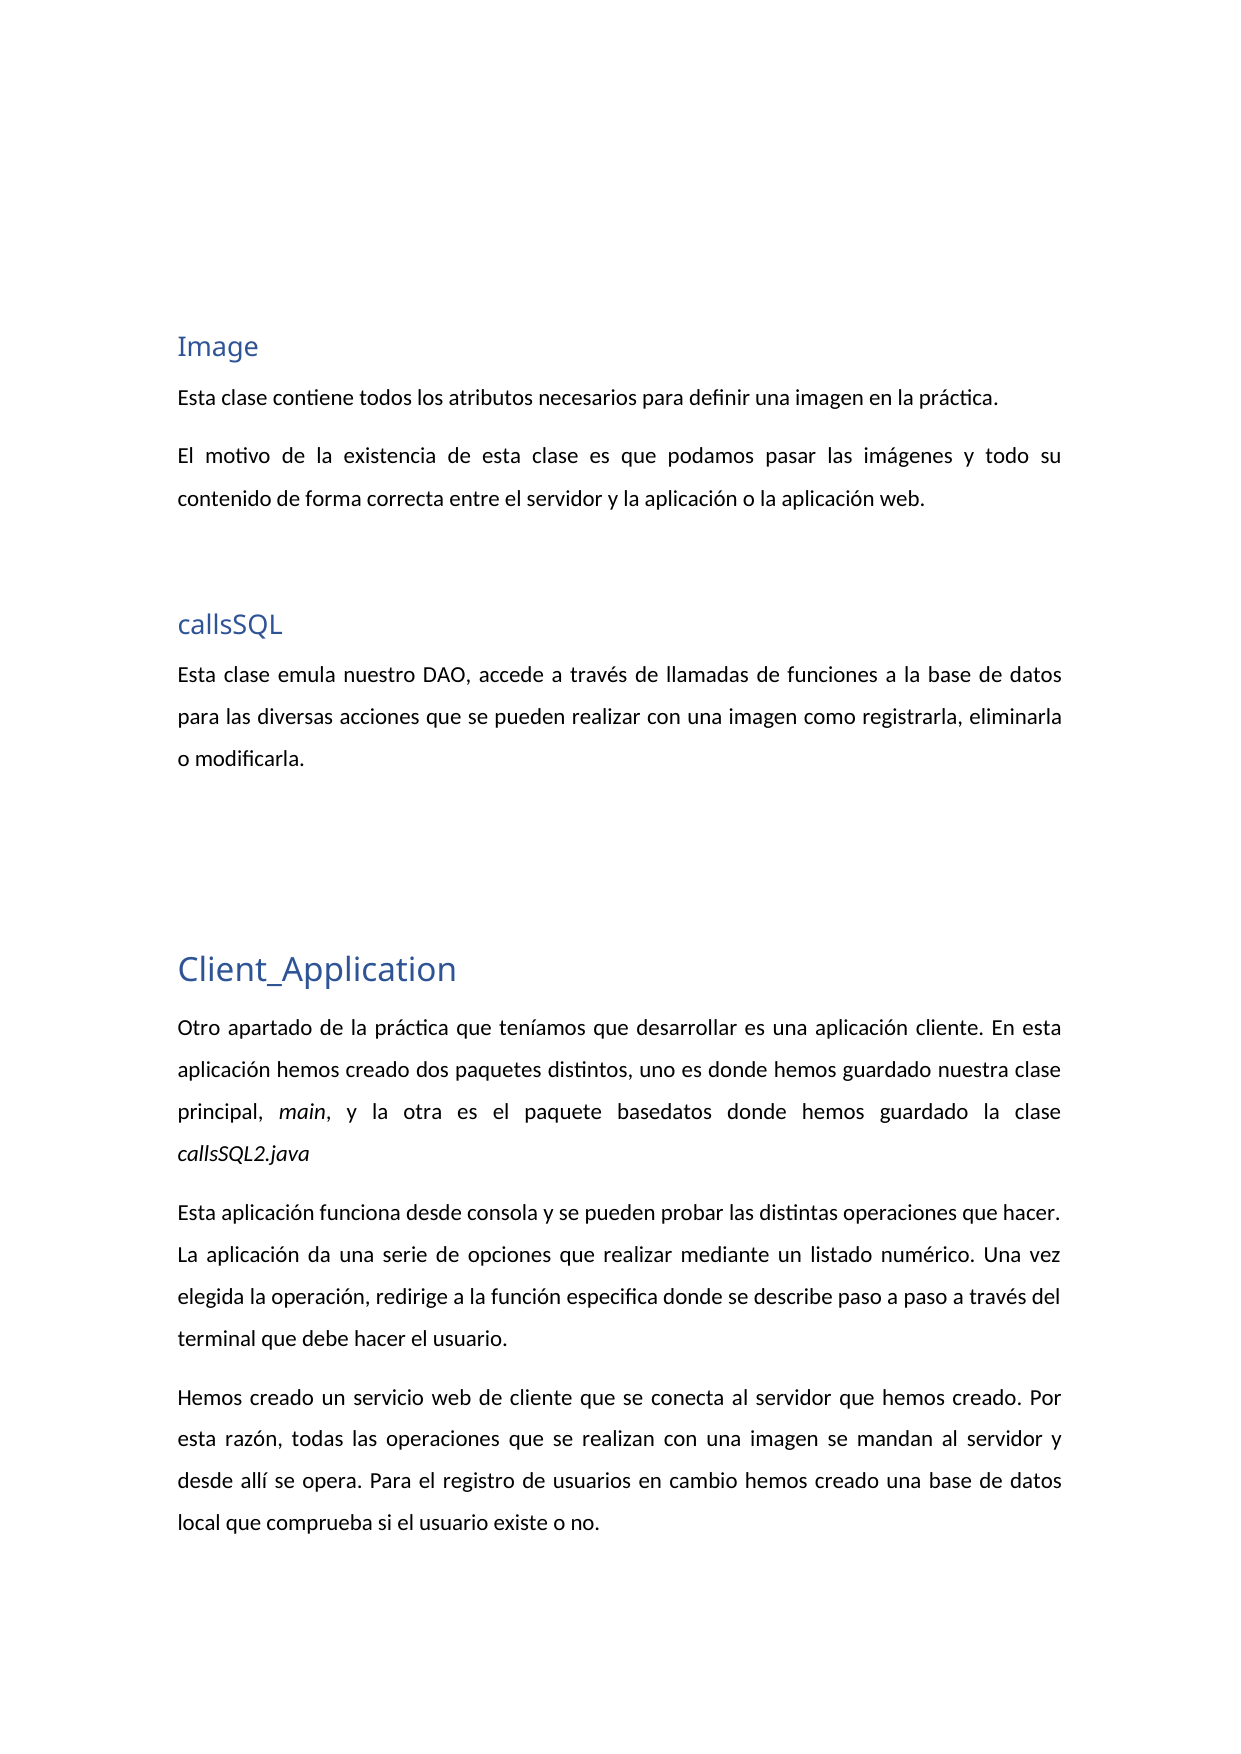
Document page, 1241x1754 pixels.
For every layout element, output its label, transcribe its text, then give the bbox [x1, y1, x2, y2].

text Otro apartado de la práctica que teníamos que desarrollar es una aplicación cliente. En esta aplicación hemos creado dos paquetes distintos, uno es donde hemos guardado nuestra clase principal, main, y la otra es el paquete basedatos donde hemos guardado la clase callsSQL2.java [177, 1013, 1063, 1167]
text Esta aplicación funciona desde consola y se pueden probar las distintas operaciones que hacer. La aplicación da una serie de opciones que realizar mediante un listado numérico. Una vez elegida la operación, redirige a la función especifica donde se describe paso a paso a través del terminal que debe hacer el usuario. [177, 1198, 1063, 1352]
text Esta clase contiene todos los atributos necesarios para definir una imagen en la práctica. [177, 383, 1063, 411]
subtitle Client_Application [177, 945, 1063, 991]
subtitle Image [177, 328, 1063, 364]
text El motivo de la existencia de esta clase es que podamos pasar las imágenes y todo su contenido de forma correcta entre el servidor y la aplicación o la aplicación web. [177, 442, 1063, 512]
subtitle callsSQL [177, 605, 1063, 642]
text Hemos creado un servicio web de cliente que se conecta al servidor que hemos creado. Por esta razón, todas las operaciones que se realizan con una imagen se mandan al servidor y desde allí se opera. Para el registro de usuarios en cambio hemos creado una base de datos local que comprueba si el usuario existe o no. [177, 1383, 1063, 1537]
text Esta clase emula nuestro DAO, accede a través de llamadas de funciones a la base de datos para las diversas acciones que se pueden realizar con una imagen como registrarla, eliminarla o modificarla. [177, 660, 1063, 772]
